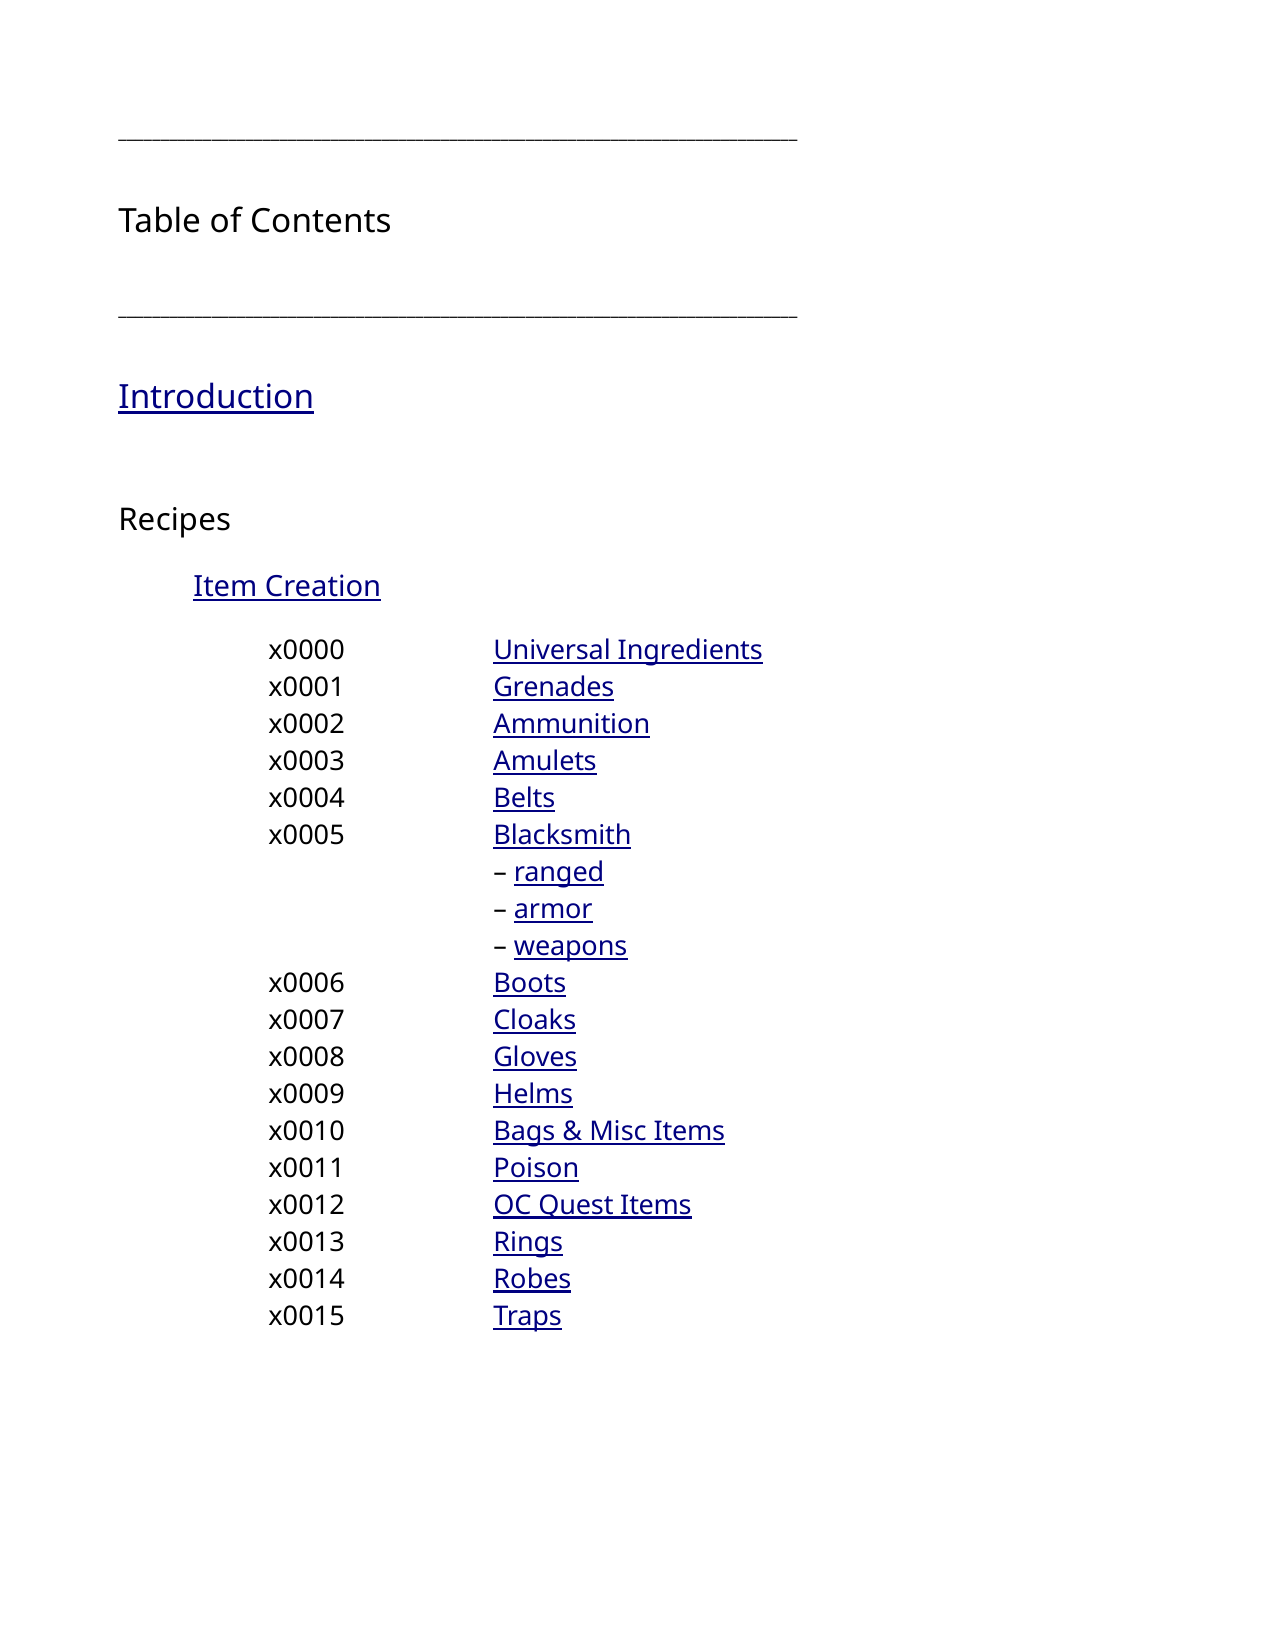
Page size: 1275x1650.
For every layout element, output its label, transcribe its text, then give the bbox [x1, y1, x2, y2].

text Introduction [118, 372, 1157, 418]
text x0010 Bags & Misc Items [118, 1111, 1157, 1148]
text – armor [118, 889, 1157, 927]
text x0008 Gloves [118, 1037, 1157, 1074]
text Table of Contents [118, 196, 1157, 242]
text x0001 Grenades [118, 668, 1157, 705]
text x0014 Robes [118, 1259, 1157, 1296]
text x0002 Ammunition [118, 705, 1157, 742]
text x0003 Amulets [118, 742, 1157, 779]
text – weapons [118, 927, 1157, 963]
text x0012 OC Quest Items [118, 1185, 1157, 1222]
text Recipes [118, 497, 1157, 539]
text x0007 Cloaks [118, 1001, 1157, 1037]
text x0006 Boots [118, 963, 1157, 1001]
text ________________________________________________________________________________ [118, 118, 1157, 144]
text – ranged [118, 853, 1157, 889]
text x0005 Blacksmith [118, 816, 1157, 853]
text x0000 Universal Ingredients [118, 631, 1157, 668]
text Item Creation [118, 565, 1157, 605]
text x0009 Helms [118, 1074, 1157, 1111]
text x0004 Belts [118, 779, 1157, 816]
text x0011 Poison [118, 1148, 1157, 1185]
text x0015 Traps [118, 1296, 1157, 1333]
text ________________________________________________________________________________ [118, 294, 1157, 320]
text x0013 Rings [118, 1222, 1157, 1259]
